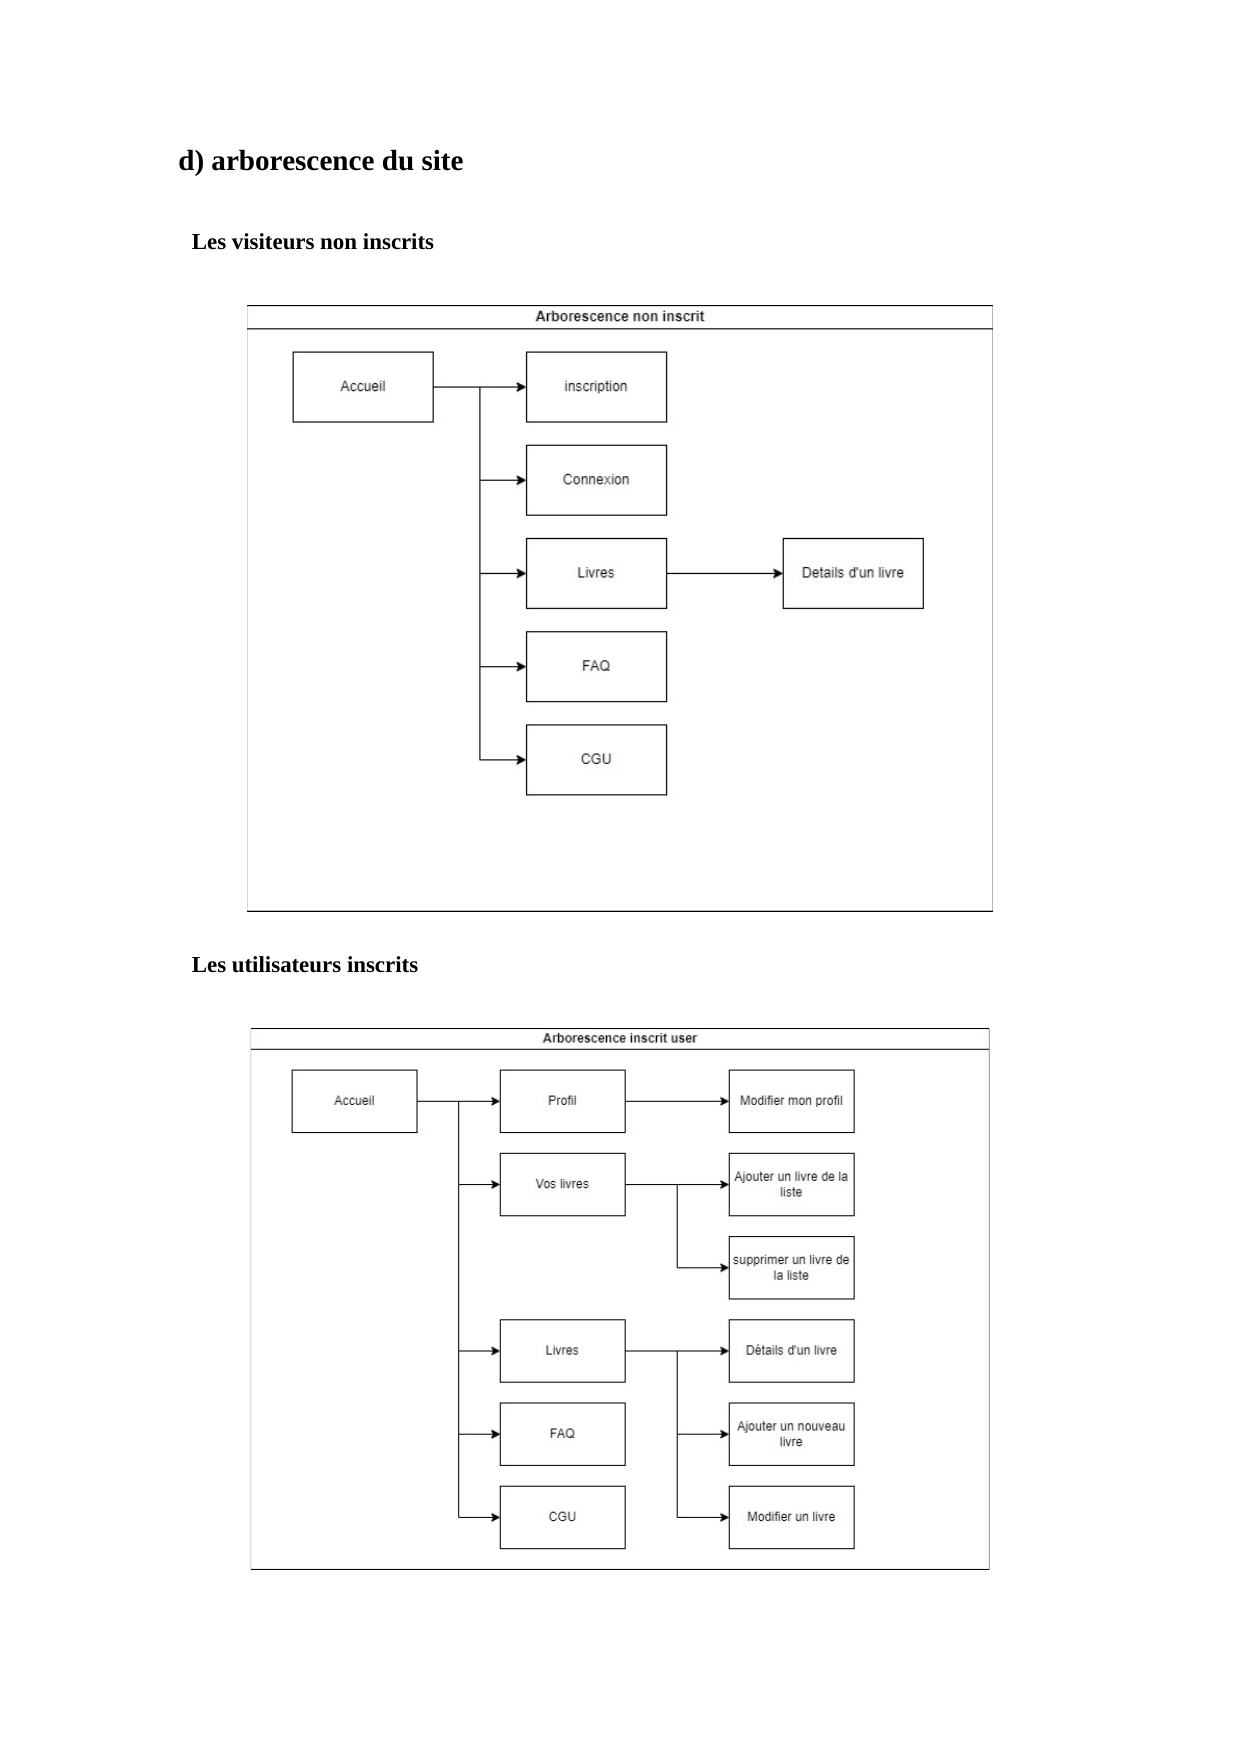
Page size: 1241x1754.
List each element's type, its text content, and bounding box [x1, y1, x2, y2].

picture [247, 305, 993, 912]
text Les visiteurs non inscrits [118, 228, 1122, 254]
picture [250, 1028, 990, 1570]
subtitle d) arborescence du site [118, 143, 1122, 177]
text Les utilisateurs inscrits [118, 951, 1122, 977]
